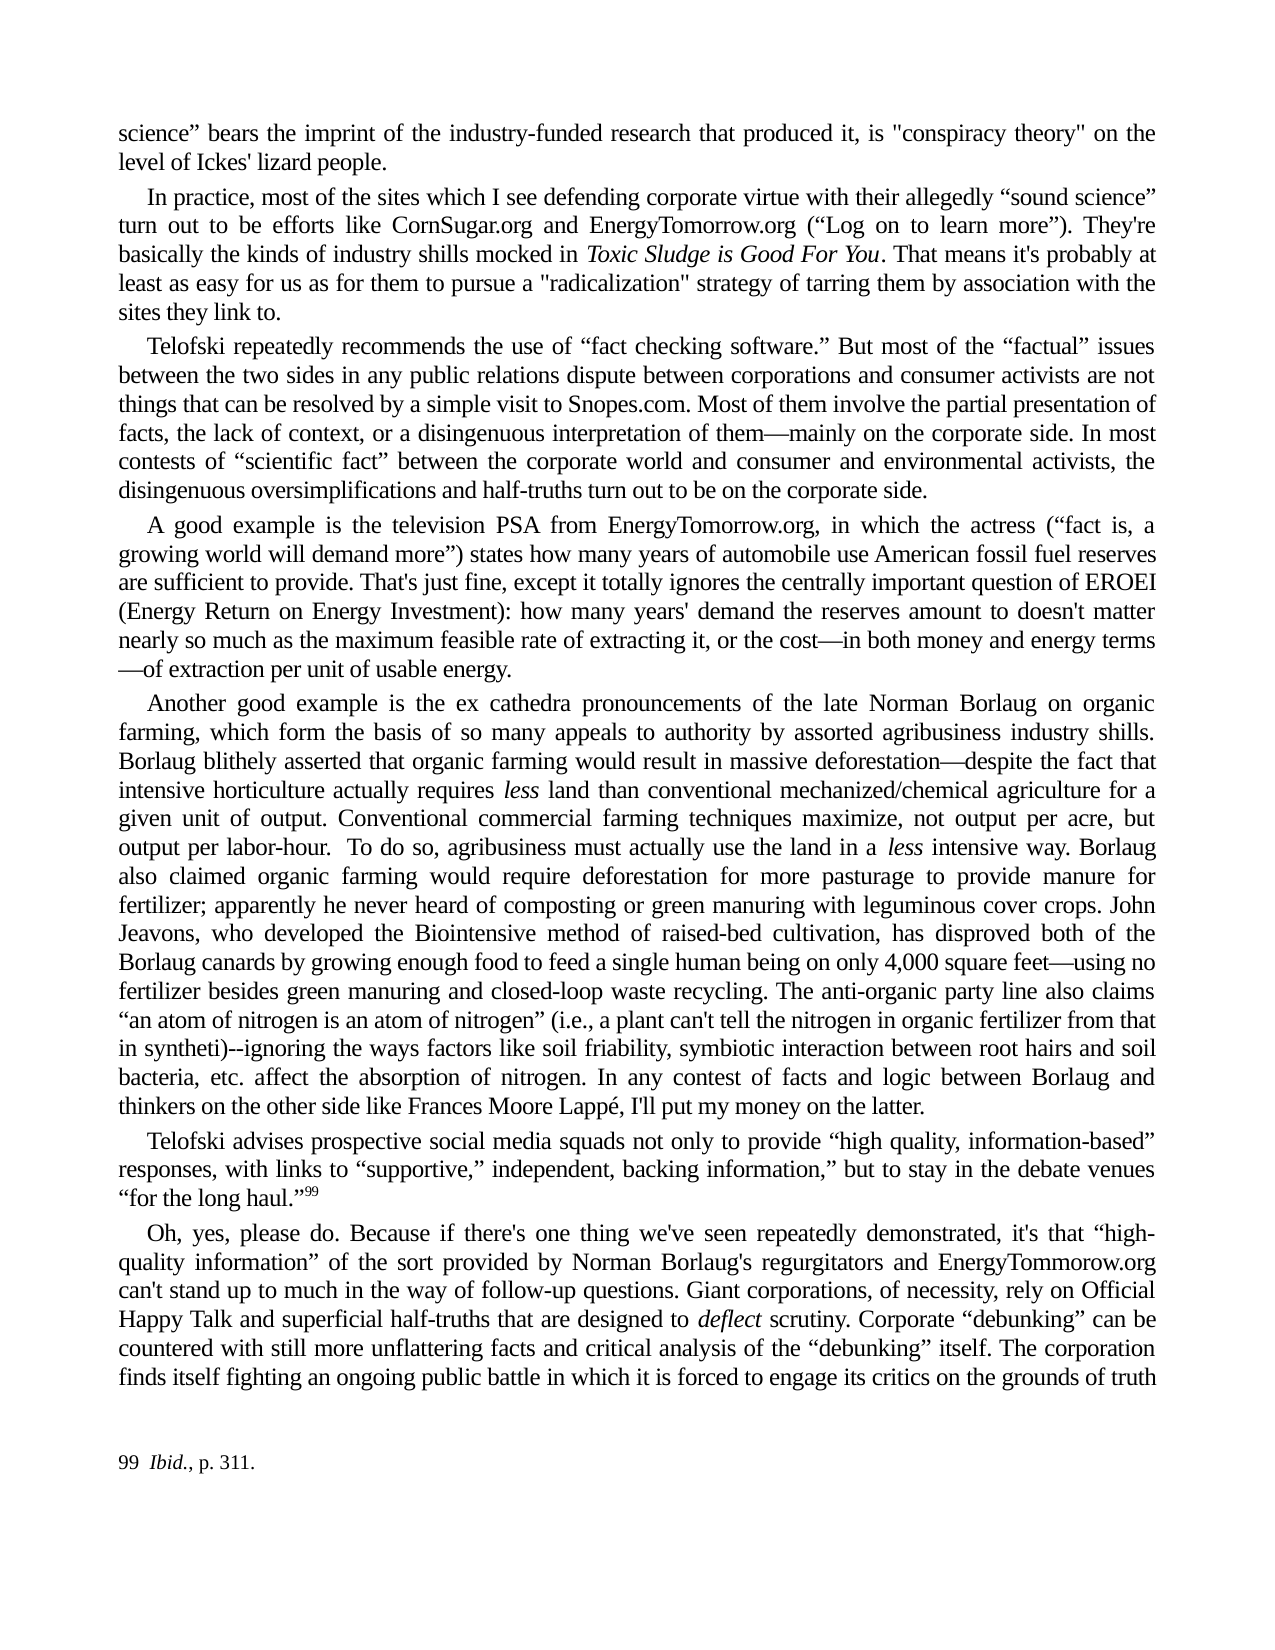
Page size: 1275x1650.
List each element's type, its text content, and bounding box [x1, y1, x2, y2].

text In practice, most of the sites which I see defending corporate virtue with their allegedly “sound science” turn out to be efforts like CornSugar.org and EnergyTomorrow.org (“Log on to learn more”). They're basically the kinds of industry shills mocked in Toxic Sludge is Good For You. That means it's probably at least as easy for us as for them to pursue a "radicalization" strategy of tarring them by association with the sites they link to. [118, 182, 1157, 325]
text Telofski advises prospective social media squads not only to provide “high quality, information-based” responses, with links to “supportive,” independent, backing information,” but to stay in the debate venues “for the long haul.” [118, 1126, 1157, 1212]
text Telofski repeatedly recommends the use of “fact checking software.” But most of the “factual” issues between the two sides in any public relations dispute between corporations and consumer activists are not things that can be resolved by a simple visit to Snopes.com. Most of them involve the partial presentation of facts, the lack of context, or a disingenuous interpretation of them—mainly on the corporate side. In most contests of “scientific fact” between the corporate world and consumer and environmental activists, the disingenuous oversimplifications and half-truths turn out to be on the corporate side. [118, 331, 1157, 504]
text Ibid., p. 311. [118, 1449, 1157, 1474]
text A good example is the television PSA from EnergyTomorrow.org, in which the actress (“fact is, a growing world will demand more”) states how many years of automobile use American fossil fuel reserves are sufficient to provide. That's just fine, except it totally ignores the centrally important question of EROEI (Energy Return on Energy Investment): how many years' demand the reserves amount to doesn't matter nearly so much as the maximum feasible rate of extracting it, or the cost—in both money and energy terms—of extraction per unit of usable energy. [118, 510, 1157, 682]
text science” bears the imprint of the industry-funded research that produced it, is "conspiracy theory" on the level of Ickes' lizard people. [118, 118, 1157, 176]
text Oh, yes, please do. Because if there's one thing we've seen repeatedly demonstrated, it's that “high-quality information” of the sort provided by Norman Borlaug's regurgitators and EnergyTommorow.org can't stand up to much in the way of follow-up questions. Giant corporations, of necessity, rely on Official Happy Talk and superficial half-truths that are designed to deflect scrutiny. Corporate “debunking” can be countered with still more unflattering facts and critical analysis of the “debunking” itself. The corporation finds itself fighting an ongoing public battle in which it is forced to engage its critics on the grounds of truth [118, 1218, 1157, 1391]
text Another good example is the ex cathedra pronouncements of the late Norman Borlaug on organic farming, which form the basis of so many appeals to authority by assorted agribusiness industry shills. Borlaug blithely asserted that organic farming would result in massive deforestation—despite the fact that intensive horticulture actually requires less land than conventional mechanized/chemical agriculture for a given unit of output. Conventional commercial farming techniques maximize, not output per acre, but output per labor-hour. To do so, agribusiness must actually use the land in a less intensive way. Borlaug also claimed organic farming would require deforestation for more pasturage to provide manure for fertilizer; apparently he never heard of composting or green manuring with leguminous cover crops. John Jeavons, who developed the Biointensive method of raised-bed cultivation, has disproved both of the Borlaug canards by growing enough food to feed a single human being on only 4,000 square feet—using no fertilizer besides green manuring and closed-loop waste recycling. The anti-organic party line also claims “an atom of nitrogen is an atom of nitrogen” (i.e., a plant can't tell the nitrogen in organic fertilizer from that in syntheti)--ignoring the ways factors like soil friability, symbiotic interaction between root hairs and soil bacteria, etc. affect the absorption of nitrogen. In any contest of facts and logic between Borlaug and thinkers on the other side like Frances Moore Lappé, I'll put my money on the latter. [118, 688, 1157, 1120]
